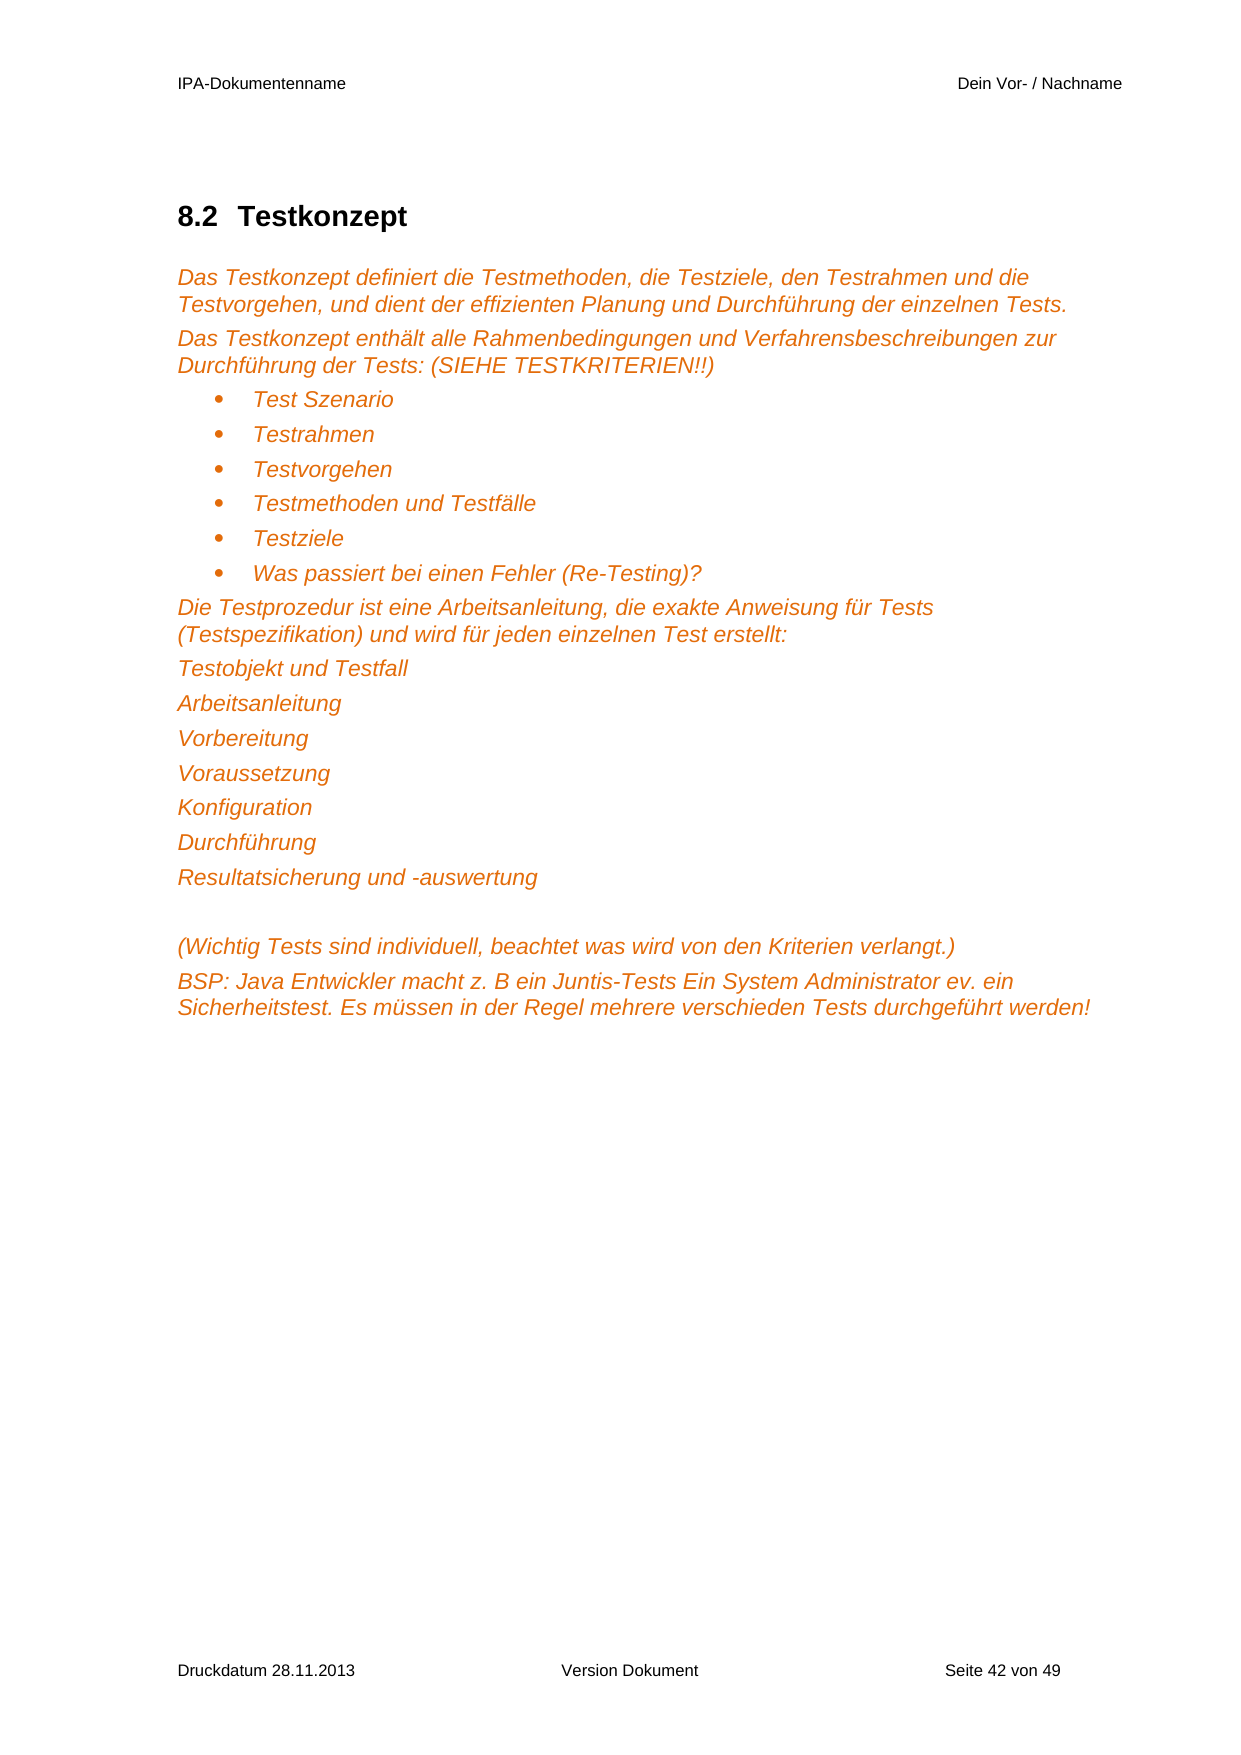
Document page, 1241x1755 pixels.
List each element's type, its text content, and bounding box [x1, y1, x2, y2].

subtitle Testkonzept [177, 199, 1122, 233]
text Die Testprozedur ist eine Arbeitsanleitung, die exakte Anweisung für Tests (Testspezifikation) und wird für jeden einzelnen Test erstellt: [177, 594, 1122, 647]
list Testmethoden und Testfälle [215, 490, 1122, 517]
text Das Testkonzept enthält alle Rahmenbedingungen und Verfahrensbeschreibungen zur Durchführung der Tests: (SIEHE TESTKRITERIEN!!) [177, 325, 1122, 378]
list Test Szenario [215, 386, 1122, 413]
list Testziele [215, 525, 1122, 551]
text Durchführung [177, 829, 1122, 855]
text Das Testkonzept definiert die Testmethoden, die Testziele, den Testrahmen und die Testvorgehen, und dient der effizienten Planung und Durchführung der einzelnen Tests. [177, 264, 1122, 317]
list Testrahmen [215, 421, 1122, 447]
text Arbeitsanleitung [177, 690, 1122, 716]
text Resultatsicherung und -auswertung [177, 863, 1122, 890]
list Was passiert bei einen Fehler (Re-Testing)? [215, 560, 1122, 586]
text Testobjekt und Testfall [177, 655, 1122, 682]
text Vorbereitung [177, 725, 1122, 751]
text (Wichtig Tests sind individuell, beachtet was wird von den Kriterien verlangt.) [177, 933, 1122, 959]
text Konfiguration [177, 794, 1122, 821]
text Voraussetzung [177, 759, 1122, 786]
list Testvorgehen [215, 456, 1122, 482]
text BSP: Java Entwickler macht z. B ein Juntis-Tests Ein System Administrator ev. ein Sicherheitstest. Es müssen in der Regel mehrere verschieden Tests durchgeführt werden! [177, 968, 1122, 1020]
